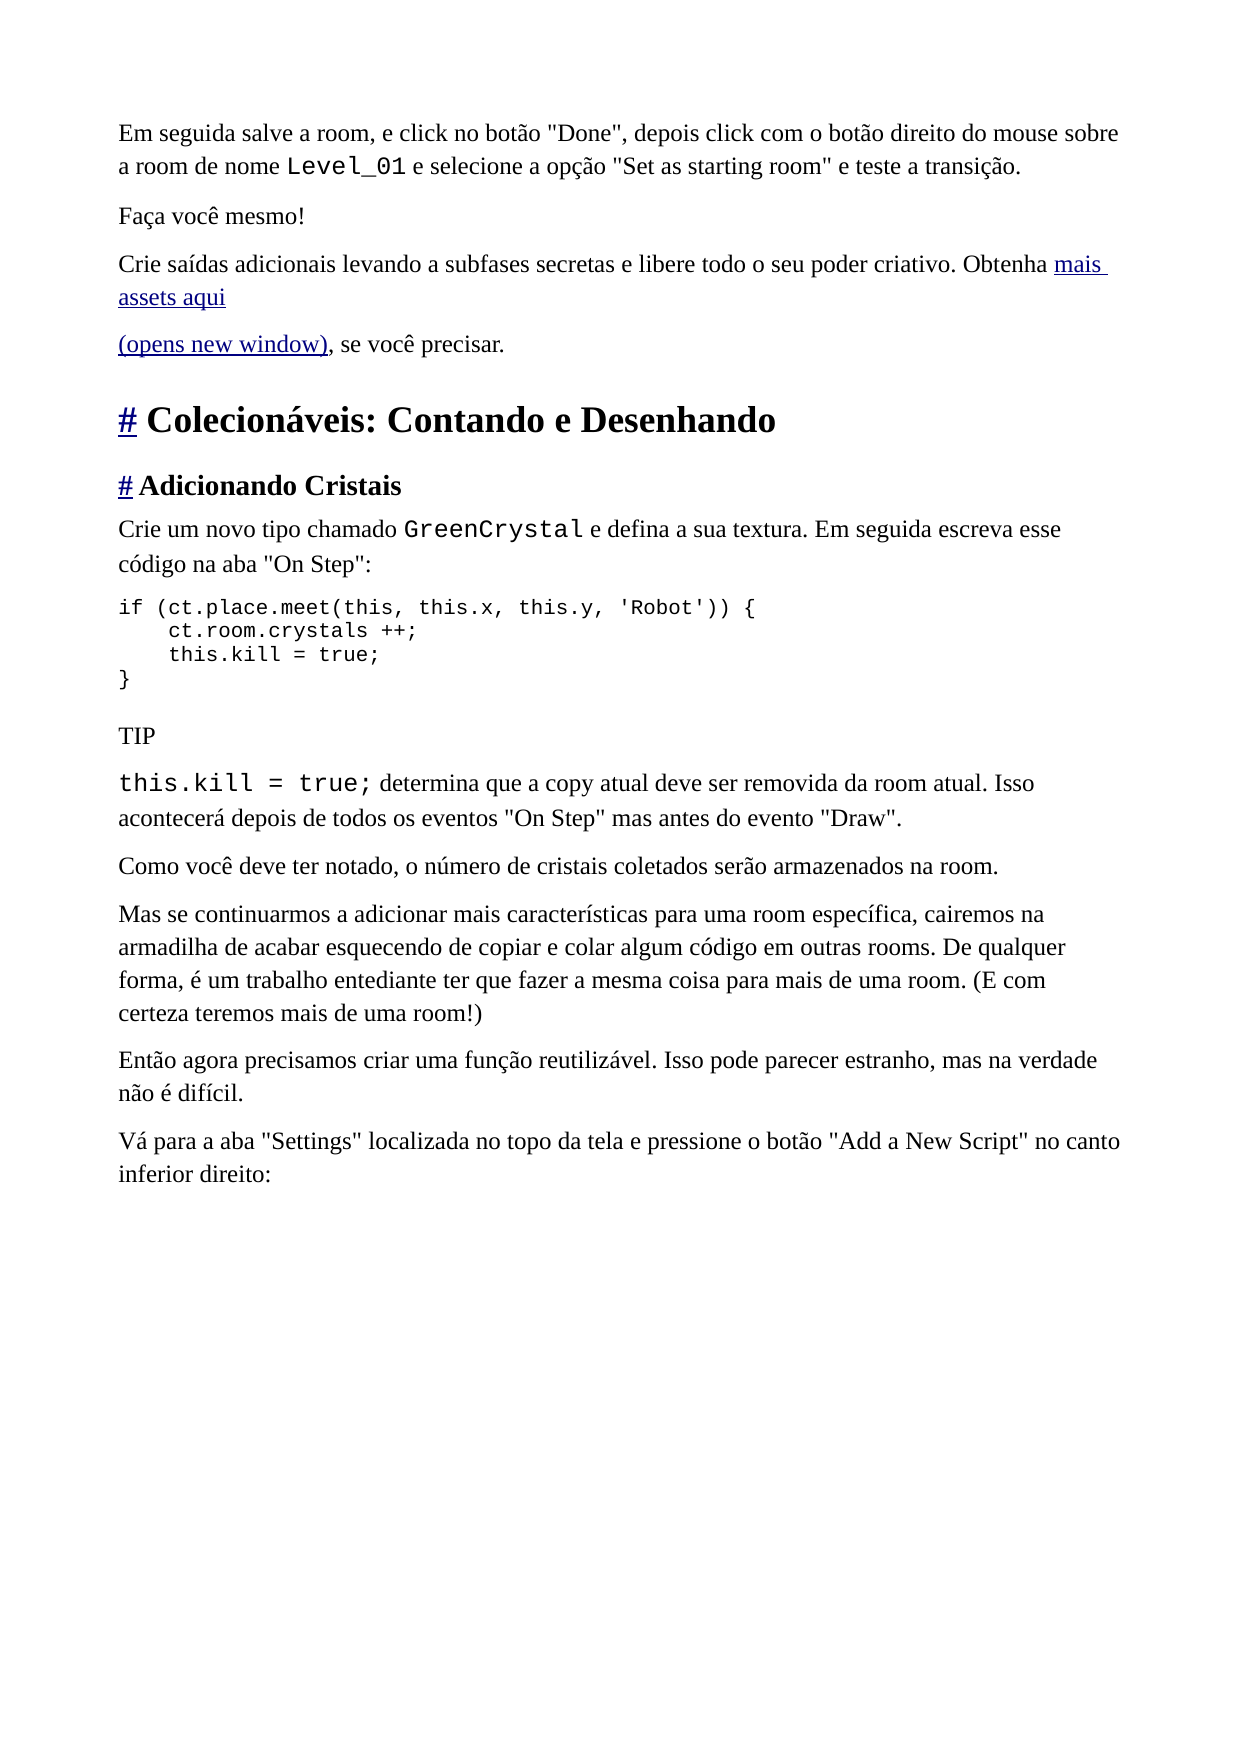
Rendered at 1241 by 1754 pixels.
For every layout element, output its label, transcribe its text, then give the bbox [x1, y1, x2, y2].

text Crie saídas adicionais levando a subfases secretas e libere todo o seu poder criativo. Obtenha mais assets aqui [118, 249, 1122, 311]
text TIP [118, 721, 1122, 749]
subtitle # Colecionáveis: Contando e Desenhando [118, 398, 1122, 441]
text Crie um novo tipo chamado GreenCrystal e defina a sua textura. Em seguida escreva esse código na aba "On Step": [118, 514, 1122, 578]
text Vá para a aba "Settings" localizada no topo da tela e pressione o botão "Add a New Script" no canto inferior direito: [118, 1126, 1122, 1188]
text Mas se continuarmos a adicionar mais características para uma room específica, cairemos na armadilha de acabar esquecendo de copiar e colar algum código em outras rooms. De qualquer forma, é um trabalho entediante ter que fazer a mesma coisa para mais de uma room. (E com certeza teremos mais de uma room!) [118, 899, 1122, 1027]
text Então agora precisamos criar uma função reutilizável. Isso pode parecer estranho, mas na verdade não é difícil. [118, 1045, 1122, 1107]
text (opens new window), se você precisar. [118, 329, 1122, 358]
text ct.room.crystals ++; [118, 620, 1122, 644]
subtitle # Adicionando Cristais [118, 468, 1122, 502]
text if (ct.place.meet(this, this.x, this.y, 'Robot')) { [118, 597, 1122, 620]
text Faça você mesmo! [118, 201, 1122, 230]
text Em seguida salve a room, e click no botão "Done", depois click com o botão direito do mouse sobre a room de nome Level_01 e selecione a opção "Set as starting room" e teste a transição. [118, 118, 1122, 182]
text } [118, 668, 1122, 691]
text this.kill = true; [118, 644, 1122, 668]
text this.kill = true; determina que a copy atual deve ser removida da room atual. Isso acontecerá depois de todos os eventos "On Step" mas antes do evento "Draw". [118, 768, 1122, 832]
text Como você deve ter notado, o número de cristais coletados serão armazenados na room. [118, 851, 1122, 880]
